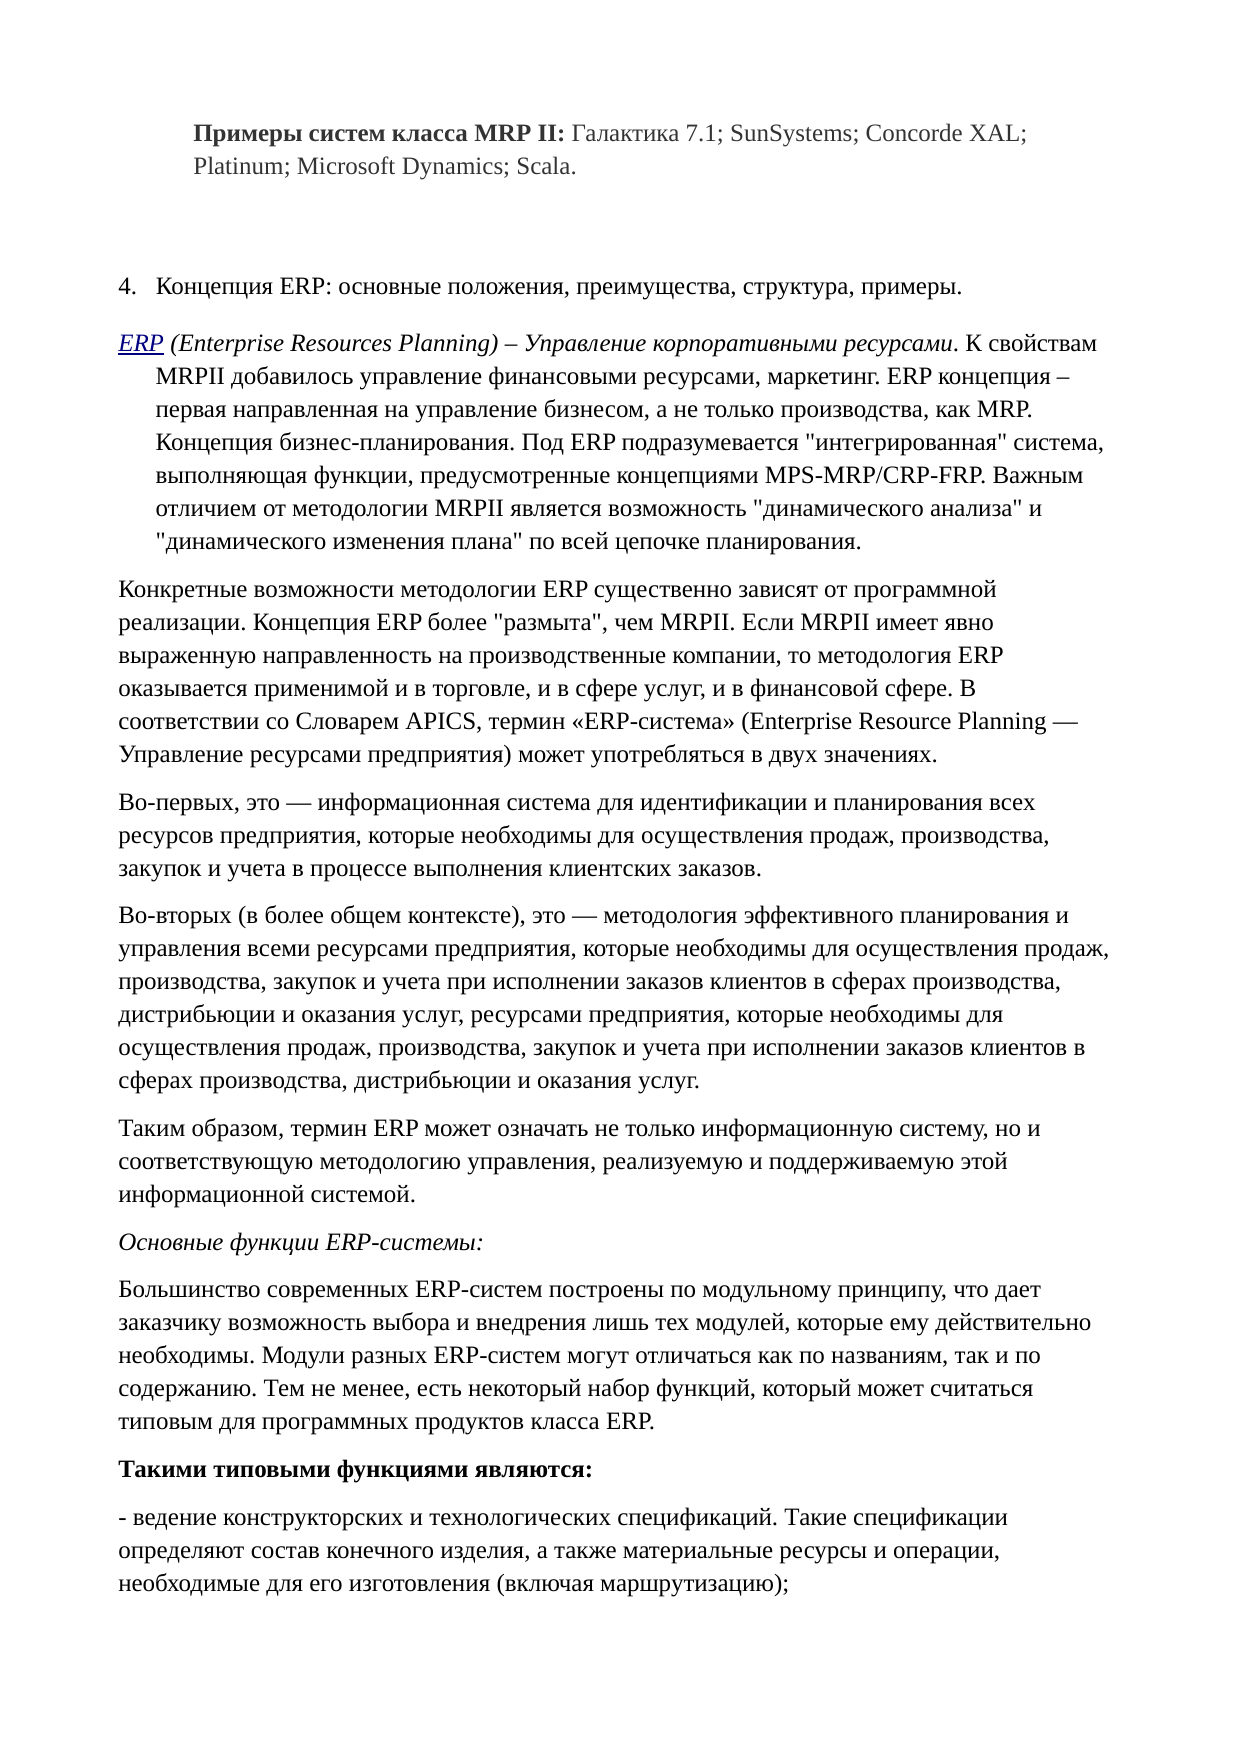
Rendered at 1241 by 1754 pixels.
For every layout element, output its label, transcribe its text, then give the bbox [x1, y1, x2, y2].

list Концепция ERP: основные положения, преимущества, структура, примеры. [118, 271, 1122, 299]
text Конкретные возможности методологии ERP существенно зависят от программной реализации. Концепция ERP более "размыта", чем MRPII. Если MRPII имеет явно выраженную направленность на производственные компании, то методология ERP оказывается применимой и в торговле, и в сфере услуг, и в финансовой сфере. В соответствии со Словарем APICS, термин «ERP-система» (Enterprise Resource Planning — Управление ресурсами предприятия) может употребляться в двух значениях. [118, 574, 1122, 768]
text Основные функции ERP-системы: [118, 1227, 1122, 1256]
text Такими типовыми функциями являются: [118, 1454, 1122, 1483]
text ERP (Enterprise Resources Planning) – Управление корпоративными ресурсами. К свойствам MRPII добавилось управление финансовыми ресурсами, маркетинг. ERP концепция – первая направленная на управление бизнесом, а не только производства, как MRP. Концепция бизнес-планирования. Под ERP подразумевается "интегрированная" система, выполняющая функции, предусмотренные концепциями MPS-MRP/CRP-FRP. Важным отличием от методологии MRPII является возможность "динамического анализа" и "динамического изменения плана" по всей цепочке планирования. [118, 328, 1122, 555]
text Во-вторых (в более общем контексте), это — методология эффективного планирования и управления всеми ресурсами предприятия, которые необходимы для осуществления продаж, производства, закупок и учета при исполнении заказов клиентов в сферах производства, дистрибьюции и оказания услуг, ресурсами предприятия, которые необходимы для осуществления продаж, производства, закупок и учета при исполнении заказов клиентов в сферах производства, дистрибьюции и оказания услуг. [118, 900, 1122, 1094]
text Во-первых, это — информационная система для идентификации и планирования всех ресурсов предприятия, которые необходимы для осуществления продаж, производства, закупок и учета в процессе выполнения клиентских заказов. [118, 787, 1122, 882]
text - ведение конструкторских и технологических спецификаций. Такие спецификации определяют состав конечного изделия, а также материальные ресурсы и операции, необходимые для его изготовления (включая маршрутизацию); [118, 1502, 1122, 1596]
text Таким образом, термин ERP может означать не только информационную систему, но и соответствующую методологию управления, реализуемую и поддерживаемую этой информационной системой. [118, 1113, 1122, 1208]
text Большинство современных ERP-систем построены по модульному принципу, что дает заказчику возможность выбора и внедрения лишь тех модулей, которые ему действительно необходимы. Модули разных ERP-систем могут отличаться как по названиям, так и по содержанию. Тем не менее, есть некоторый набор функций, который может считаться типовым для программных продуктов класса ERP. [118, 1274, 1122, 1435]
text Примеры систем класса MRP II: Галактика 7.1; SunSystems; Concorde XAL; Platinum; Microsoft Dynamics; Scala. [193, 118, 1122, 180]
